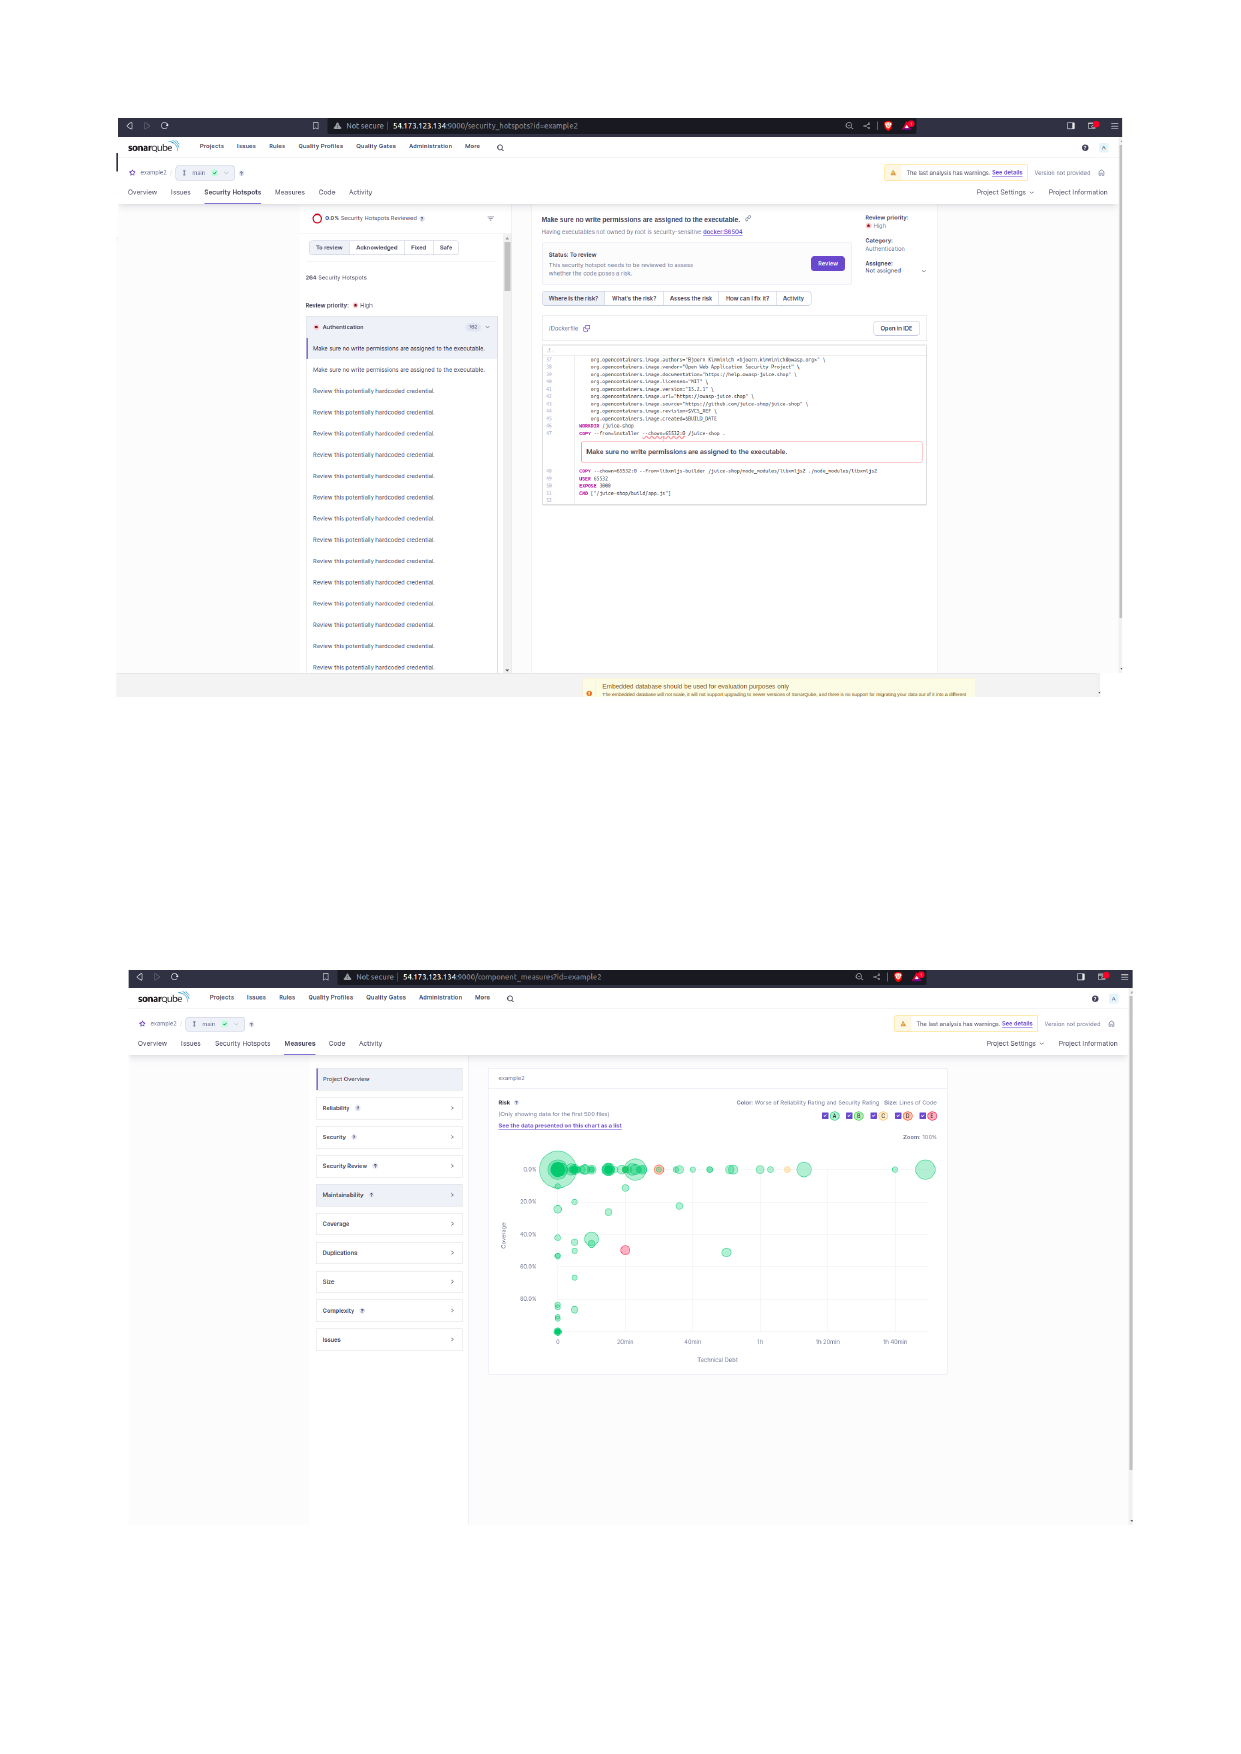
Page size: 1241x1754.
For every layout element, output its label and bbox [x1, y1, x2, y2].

picture [128, 970, 1133, 1525]
picture [116, 118, 1123, 697]
